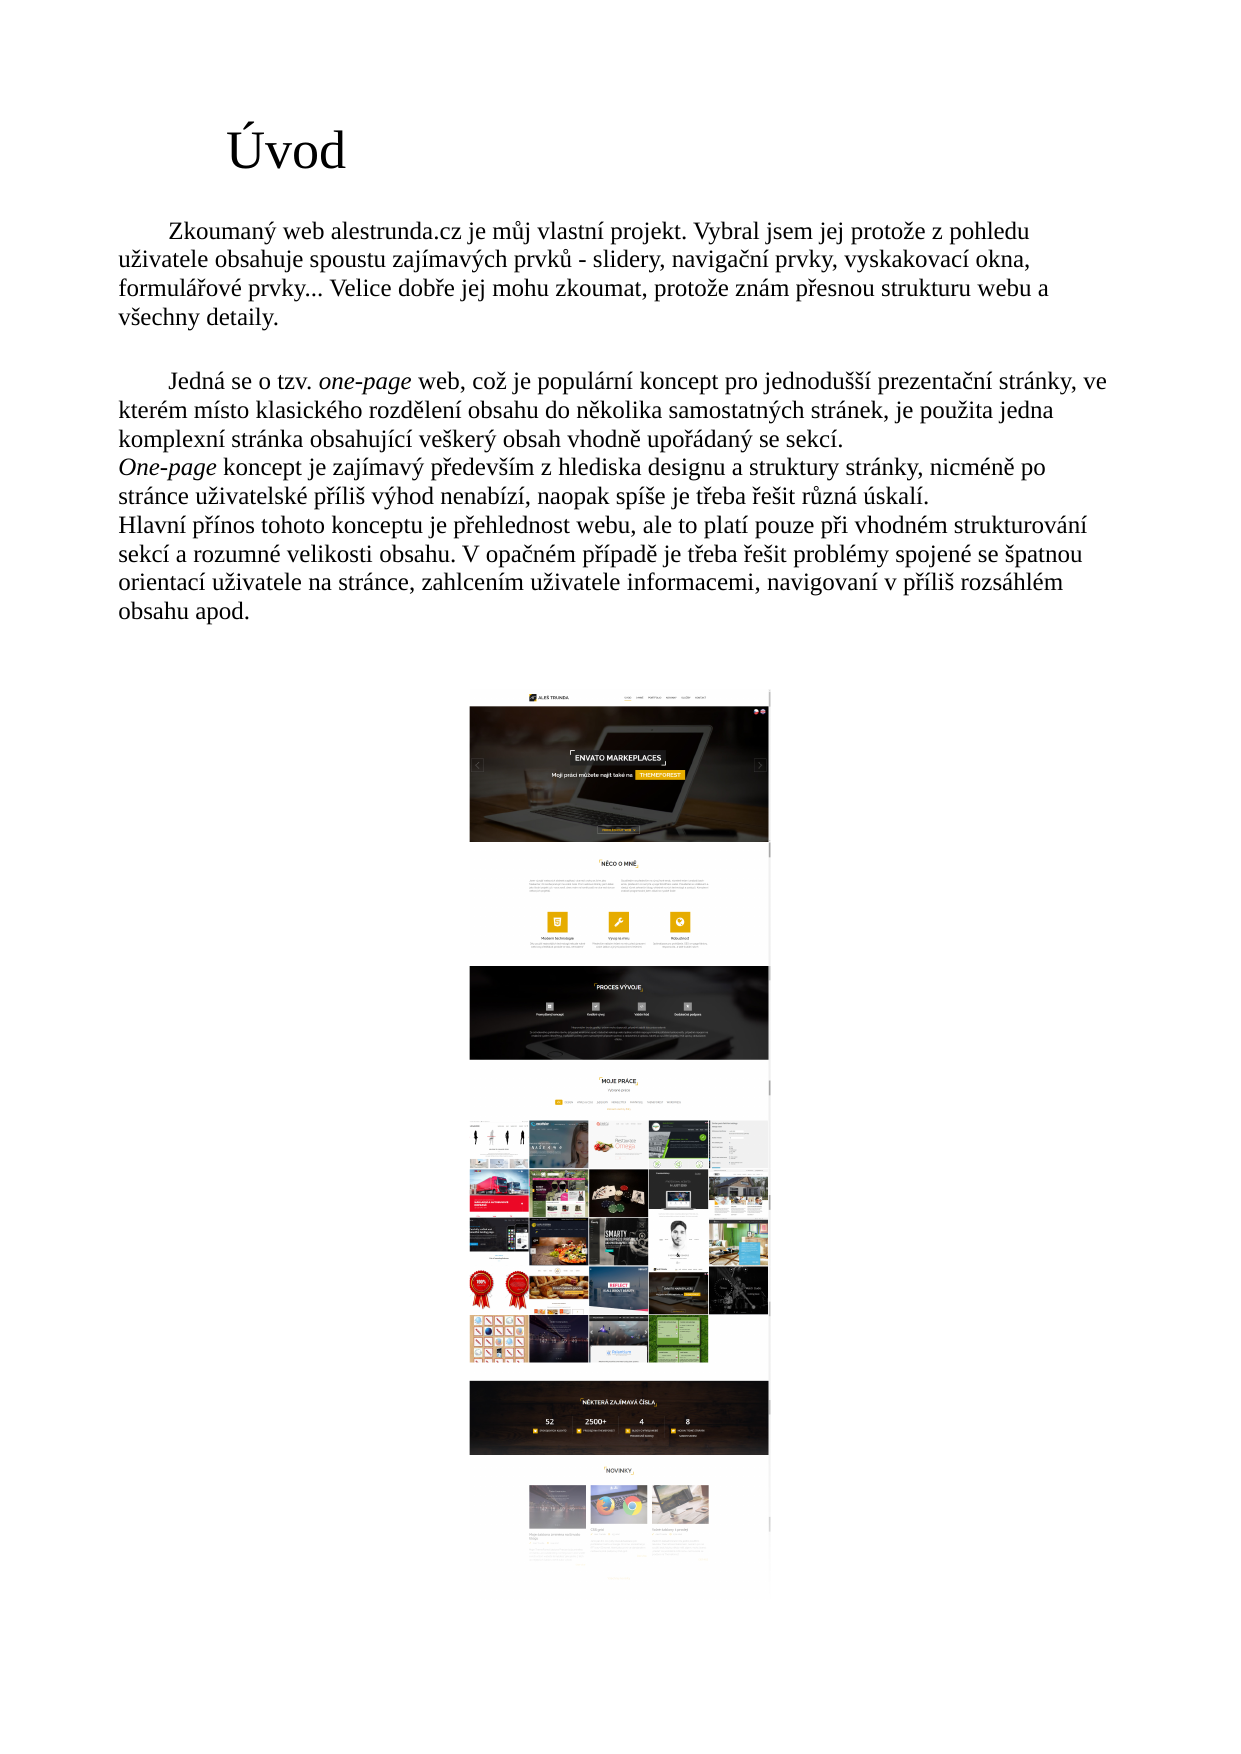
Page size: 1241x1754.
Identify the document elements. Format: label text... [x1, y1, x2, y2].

picture [469, 689, 771, 1600]
text Úvod [118, 118, 1122, 180]
text Zkoumaný web alestrunda.cz je můj vlastní projekt. Vybral jsem jej protože z pohledu uživatele obsahuje spoustu zajímavých prvků - slidery, navigační prvky, vyskakovací okna, formulářové prvky... Velice dobře jej mohu zkoumat, protože znám přesnou strukturu webu a všechny detaily. [118, 216, 1122, 331]
text Jedná se o tzv. one-page web, což je populární koncept pro jednodušší prezentační stránky, ve kterém místo klasického rozdělení obsahu do několika samostatných stránek, je použita jedna komplexní stránka obsahující veškerý obsah vhodně upořádaný se sekcí. One-page koncept je zajímavý především z hlediska designu a struktury stránky, nicméně po stránce uživatelské příliš výhod nenabízí, naopak spíše je třeba řešit různá úskalí. Hlavní přínos tohoto konceptu je přehlednost webu, ale to platí pouze při vhodném strukturování sekcí a rozumné velikosti obsahu. V opačném případě je třeba řešit problémy spojené se špatnou orientací uživatele na stránce, zahlcením uživatele informacemi, navigovaní v příliš rozsáhlém obsahu apod. [118, 366, 1122, 654]
